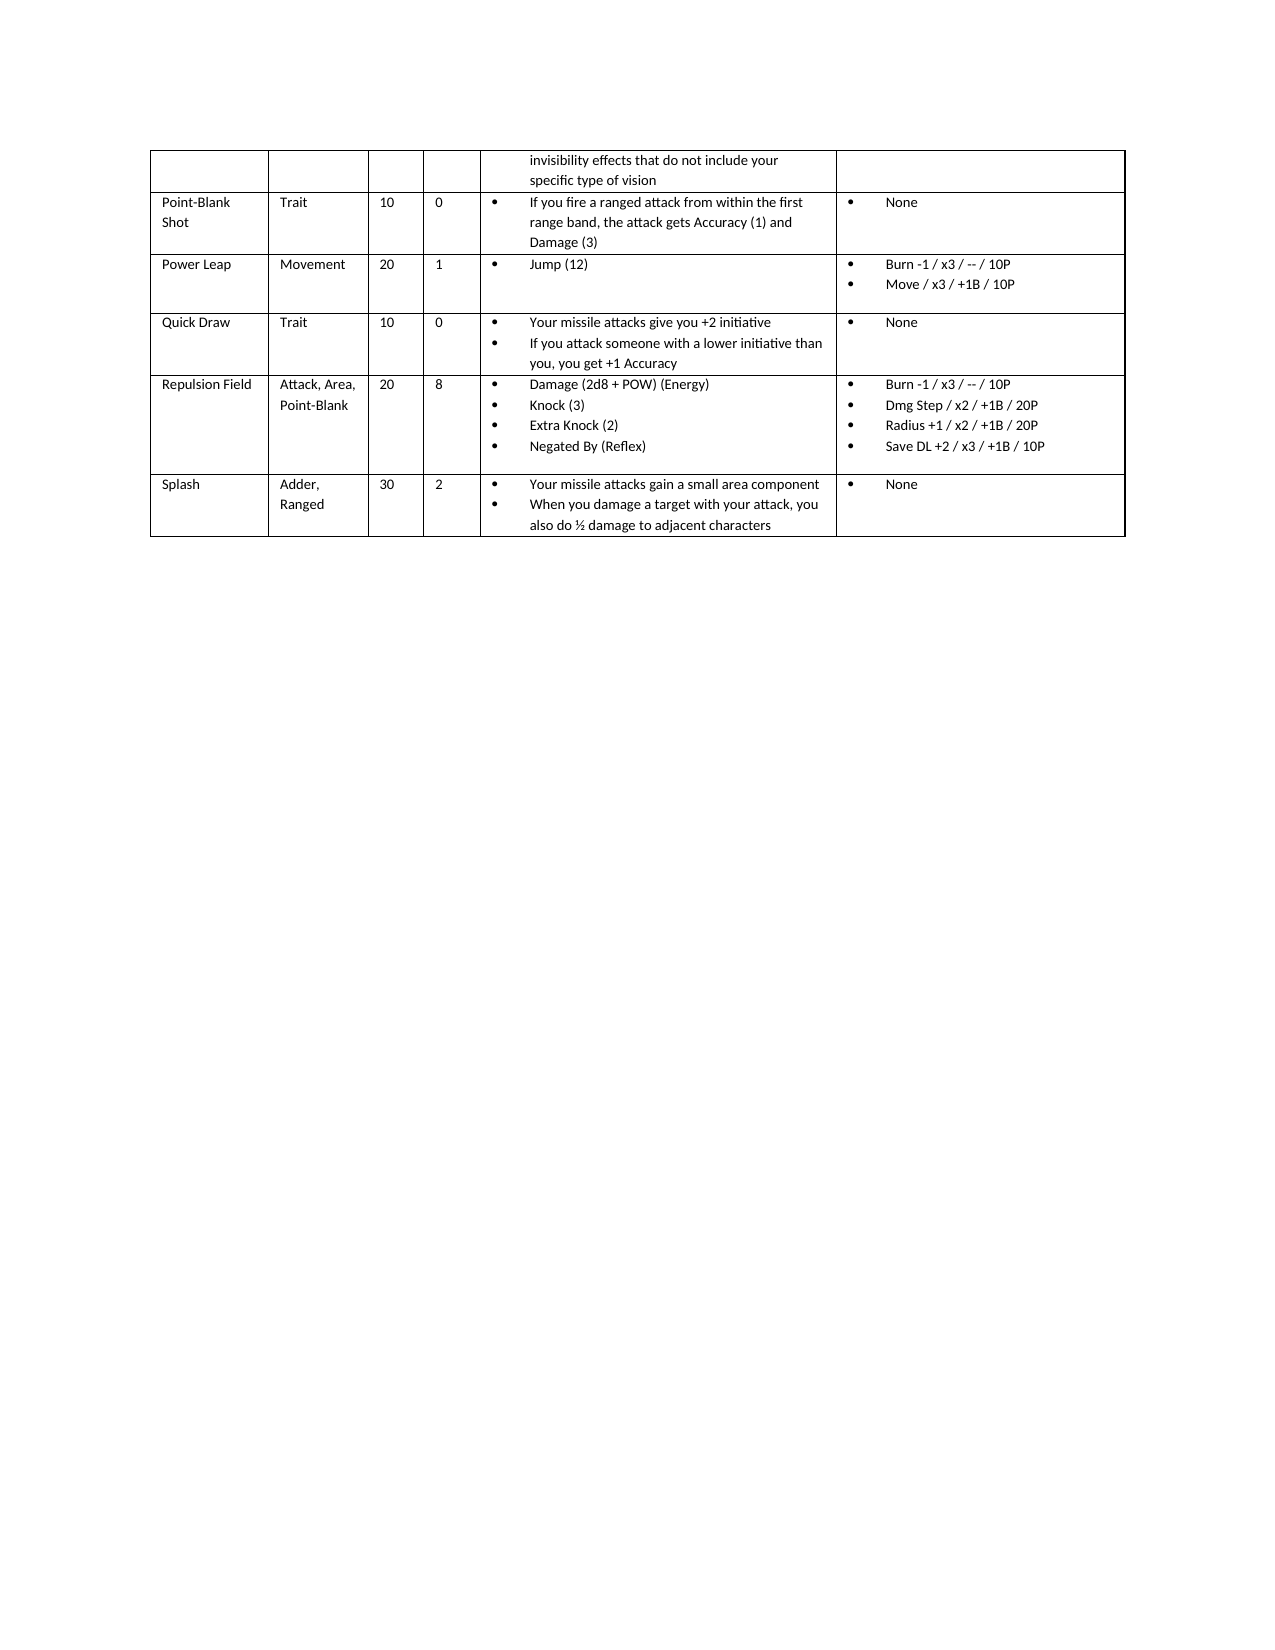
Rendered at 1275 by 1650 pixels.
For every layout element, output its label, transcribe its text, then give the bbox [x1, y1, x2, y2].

table_cell 2 [424, 475, 480, 536]
table_cell 10 [369, 314, 423, 374]
table_cell None [837, 475, 1124, 536]
table_cell [269, 151, 368, 192]
table_cell 0 [424, 314, 480, 374]
table_cell Trait [269, 314, 368, 374]
table_cell Point-Blank Shot [151, 193, 268, 254]
table_cell 30 [369, 475, 423, 536]
table_cell Repulsion Field [151, 376, 268, 474]
table_cell [369, 151, 423, 192]
table_cell Quick Draw [151, 314, 268, 374]
table_cell Burn -1 / x3 / -- / 10P Move / x3 / +1B / 10P [837, 255, 1124, 312]
table_cell 8 [424, 376, 480, 474]
table_cell None [837, 314, 1124, 374]
table_cell Power Leap [151, 255, 268, 312]
table_cell 20 [369, 255, 423, 312]
table_cell [837, 151, 1124, 192]
table_cell Jump (12) [481, 255, 836, 312]
table_cell If you fire a ranged attack from within the first range band, the attack gets Accuracy (1) and Damage (3) [481, 193, 836, 254]
table_cell [151, 151, 268, 192]
table_cell 10 [369, 193, 423, 254]
table_cell 1 [424, 255, 480, 312]
table_cell Trait [269, 193, 368, 254]
table_cell Your missile attacks give you +2 initiative If you attack someone with a lower initiative than you, you get +1 Accuracy [481, 314, 836, 374]
table_cell None [837, 193, 1124, 254]
table_cell Attack, Area, Point-Blank [269, 376, 368, 474]
table_cell Burn -1 / x3 / -- / 10P Dmg Step / x2 / +1B / 20P Radius +1 / x2 / +1B / 20P Save DL +2 / x3 / +1B / 10P [837, 376, 1124, 474]
table_cell 0 [424, 193, 480, 254]
table_cell [424, 151, 480, 192]
table_cell 20 [369, 376, 423, 474]
table_cell You can see into an unusual energy spectrum (Infrared, Ultraviolet, X-Ray, etc.) chosen when you buy this power You may be immune to certain darkness, invisibility effects that do not include your specific type of vision [481, 151, 836, 192]
table_cell Your missile attacks gain a small area component When you damage a target with your attack, you also do ½ damage to adjacent characters [481, 475, 836, 536]
table_cell Movement [269, 255, 368, 312]
table_cell Adder, Ranged [269, 475, 368, 536]
table_cell Splash [151, 475, 268, 536]
table_cell Damage (2d8 + POW) (Energy) Knock (3) Extra Knock (2) Negated By (Reflex) [481, 376, 836, 474]
